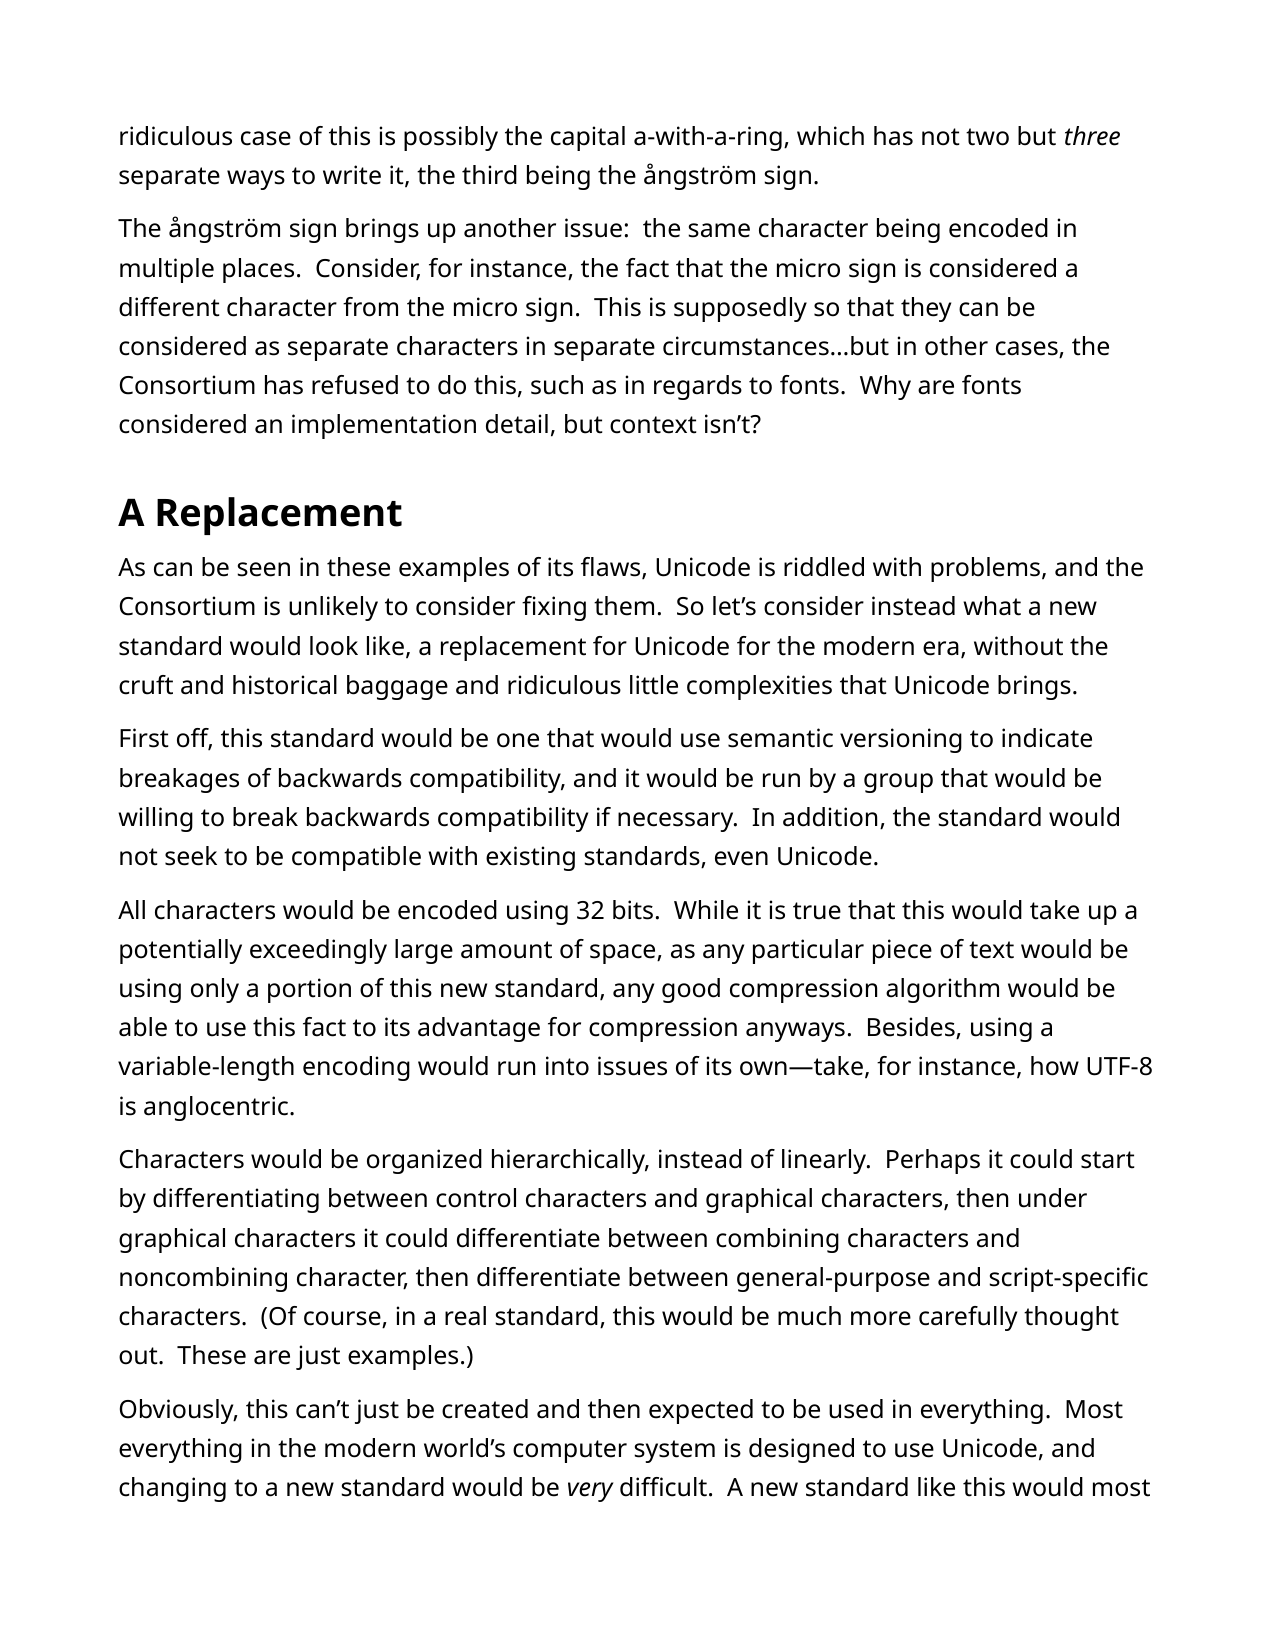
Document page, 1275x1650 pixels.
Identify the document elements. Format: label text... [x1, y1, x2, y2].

subtitle A Replacement [118, 486, 1157, 537]
text First off, this standard would be one that would use semantic versioning to indicate breakages of backwards compatibility, and it would be run by a group that would be willing to break backwards compatibility if necessary. In addition, the standard would not seek to be compatible with existing standards, even Unicode. [118, 721, 1157, 873]
text All characters would be encoded using 32 bits. While it is true that this would take up a potentially exceedingly large amount of space, as any particular piece of text would be using only a portion of this new standard, any good compression algorithm would be able to use this fact to its advantage for compression anyways. Besides, using a variable-length encoding would run into issues of its own—take, for instance, how UTF-8 is anglocentric. [118, 892, 1157, 1122]
text Obviously, this can’t just be created and then expected to be used in everything. Most everything in the modern world’s computer system is designed to use Unicode, and changing to a new standard would be very difficult. A new standard like this would most [118, 1391, 1157, 1504]
text The ångström sign brings up another issue: the same character being encoded in multiple places. Consider, for instance, the fact that the micro sign is considered a different character from the micro sign. This is supposedly so that they can be considered as separate characters in separate circumstances…but in other cases, the Consortium has refused to do this, such as in regards to fonts. Why are fonts considered an implementation detail, but context isn’t? [118, 211, 1157, 441]
text Characters would be organized hierarchically, instead of linearly. Perhaps it could start by differentiating between control characters and graphical characters, then under graphical characters it could differentiate between combining characters and noncombining character, then differentiate between general-purpose and script-specific characters. (Of course, in a real standard, this would be much more carefully thought out. These are just examples.) [118, 1142, 1157, 1372]
text ridiculous case of this is possibly the capital a-with-a-ring, which has not two but three separate ways to write it, the third being the ångström sign. [118, 118, 1157, 191]
text As can be seen in these examples of its flaws, Unicode is riddled with problems, and the Consortium is unlikely to consider fixing them. So let’s consider instead what a new standard would look like, a replacement for Unicode for the modern era, without the cruft and historical baggage and ridiculous little complexities that Unicode brings. [118, 550, 1157, 701]
